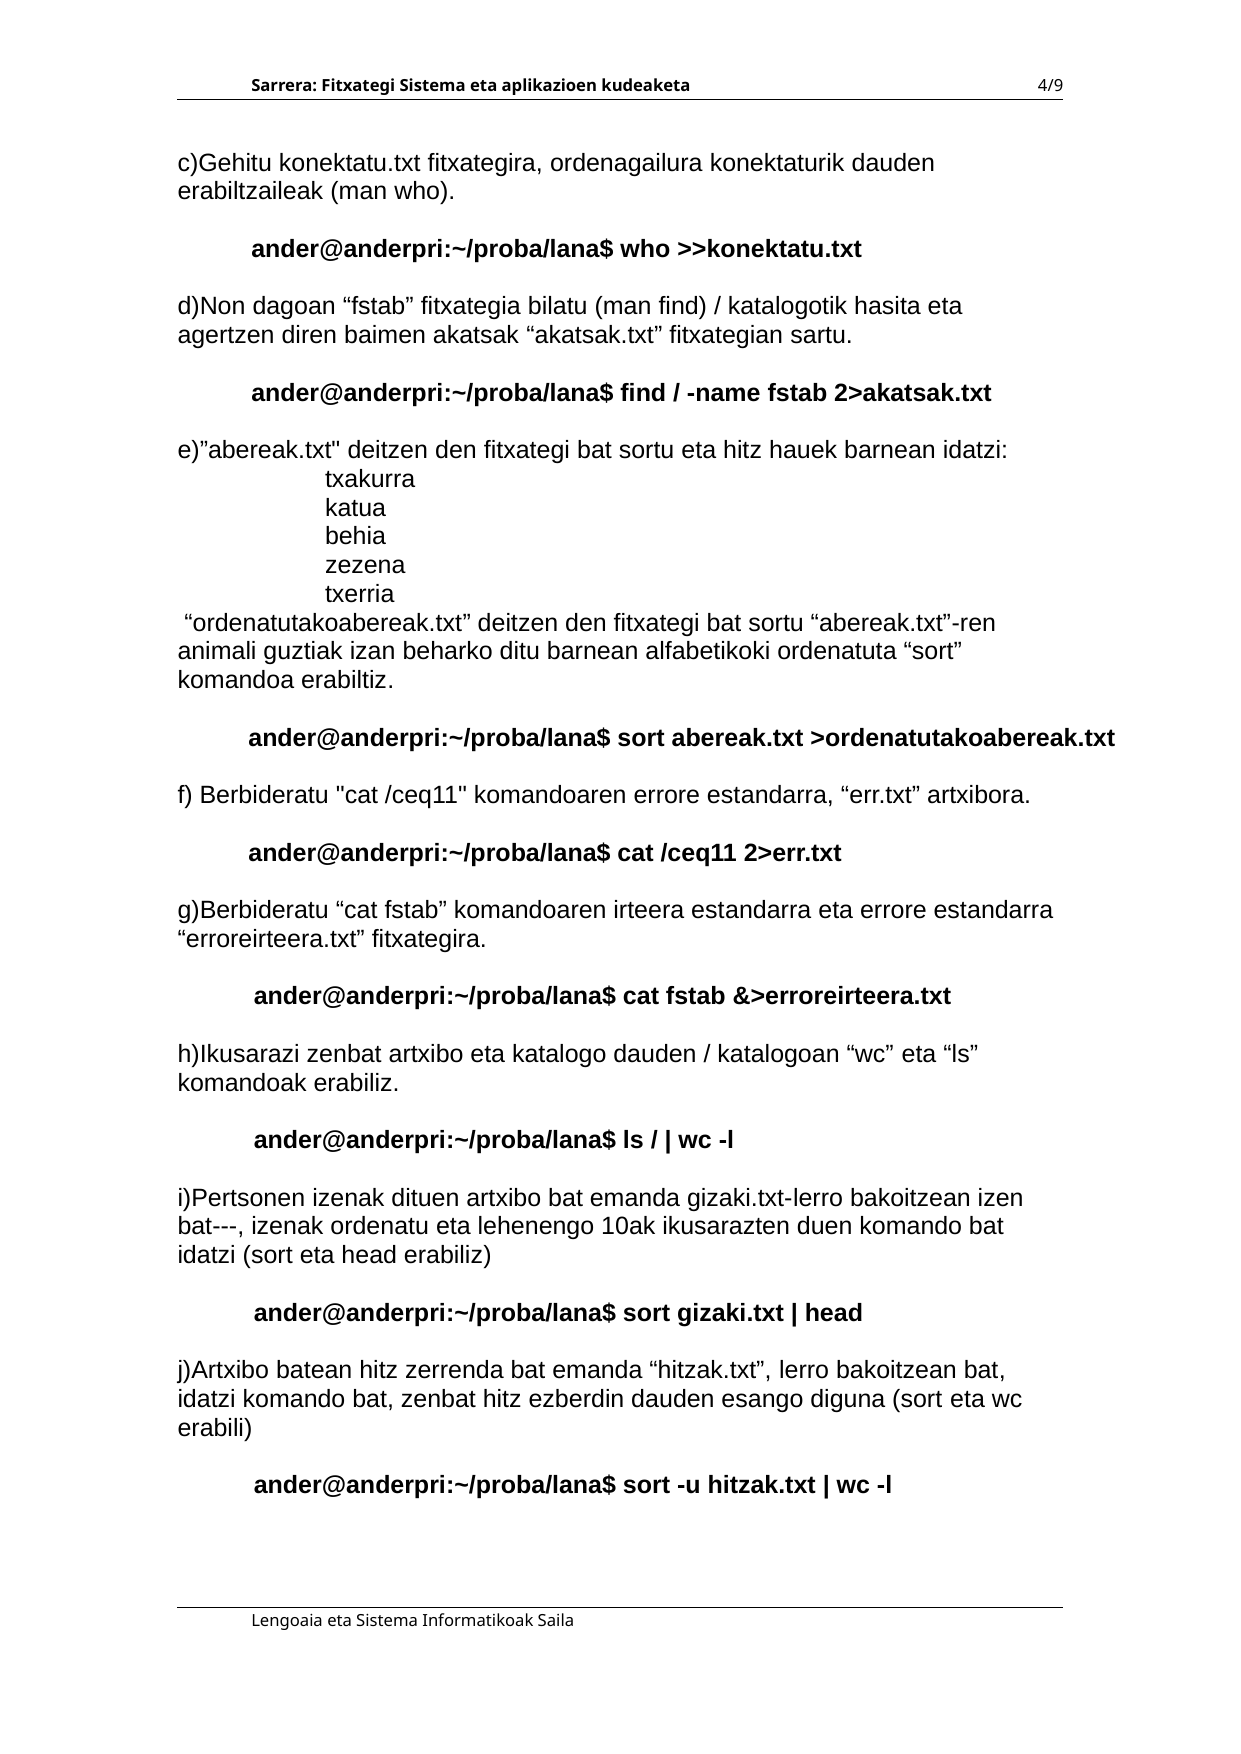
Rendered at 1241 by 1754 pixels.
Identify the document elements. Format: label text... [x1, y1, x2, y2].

text ander@anderpri:~/proba/lana$ cat /ceq11 2>err.txt [177, 838, 1063, 866]
text txerria [325, 579, 1063, 608]
text ander@anderpri:~/proba/lana$ ls / | wc -l [177, 1125, 1063, 1154]
text behia [325, 521, 1063, 550]
text c)Gehitu konektatu.txt fitxategira, ordenagailura konektaturik dauden erabiltzaileak (man who). [177, 148, 1063, 205]
text zezena [325, 550, 1063, 579]
text h)Ikusarazi zenbat artxibo eta katalogo dauden / katalogoan “wc” eta “ls” komandoak erabiliz. [177, 1039, 1063, 1096]
text j)Artxibo batean hitz zerrenda bat emanda “hitzak.txt”, lerro bakoitzean bat, idatzi komando bat, zenbat hitz ezberdin dauden esango diguna (sort eta wc erabili) [177, 1355, 1063, 1441]
text ander@anderpri:~/proba/lana$ find / -name fstab 2>akatsak.txt [177, 378, 1063, 406]
text ander@anderpri:~/proba/lana$ cat fstab &>erroreirteera.txt [177, 981, 1063, 1010]
text e)”abereak.txt" deitzen den fitxategi bat sortu eta hitz hauek barnean idatzi: [177, 435, 1063, 464]
text katua [325, 493, 1063, 521]
text ander@anderpri:~/proba/lana$ who >>konektatu.txt [177, 234, 1063, 263]
text ander@anderpri:~/proba/lana$ sort -u hitzak.txt | wc -l [177, 1470, 1063, 1499]
text ander@anderpri:~/proba/lana$ sort gizaki.txt | head [177, 1298, 1063, 1326]
text txakurra [325, 464, 1063, 493]
text g)Berbideratu “cat fstab” komandoaren irteera estandarra eta errore estandarra “erroreirteera.txt” fitxategira. [177, 895, 1063, 953]
text “ordenatutakoabereak.txt” deitzen den fitxategi bat sortu “abereak.txt”-ren animali guztiak izan beharko ditu barnean alfabetikoki ordenatuta “sort” komandoa erabiltiz. [177, 608, 1063, 694]
text d)Non dagoan “fstab” fitxategia bilatu (man find) / katalogotik hasita eta agertzen diren baimen akatsak “akatsak.txt” fitxategian sartu. [177, 291, 1063, 349]
text f) Berbideratu "cat /ceq11" komandoaren errore estandarra, “err.txt” artxibora. [177, 780, 1063, 809]
text ander@anderpri:~/proba/lana$ sort abereak.txt >ordenatutakoabereak.txt [177, 723, 1140, 751]
text i)Pertsonen izenak dituen artxibo bat emanda gizaki.txt-lerro bakoitzean izen bat---, izenak ordenatu eta lehenengo 10ak ikusarazten duen komando bat idatzi (sort eta head erabiliz) [177, 1183, 1063, 1269]
